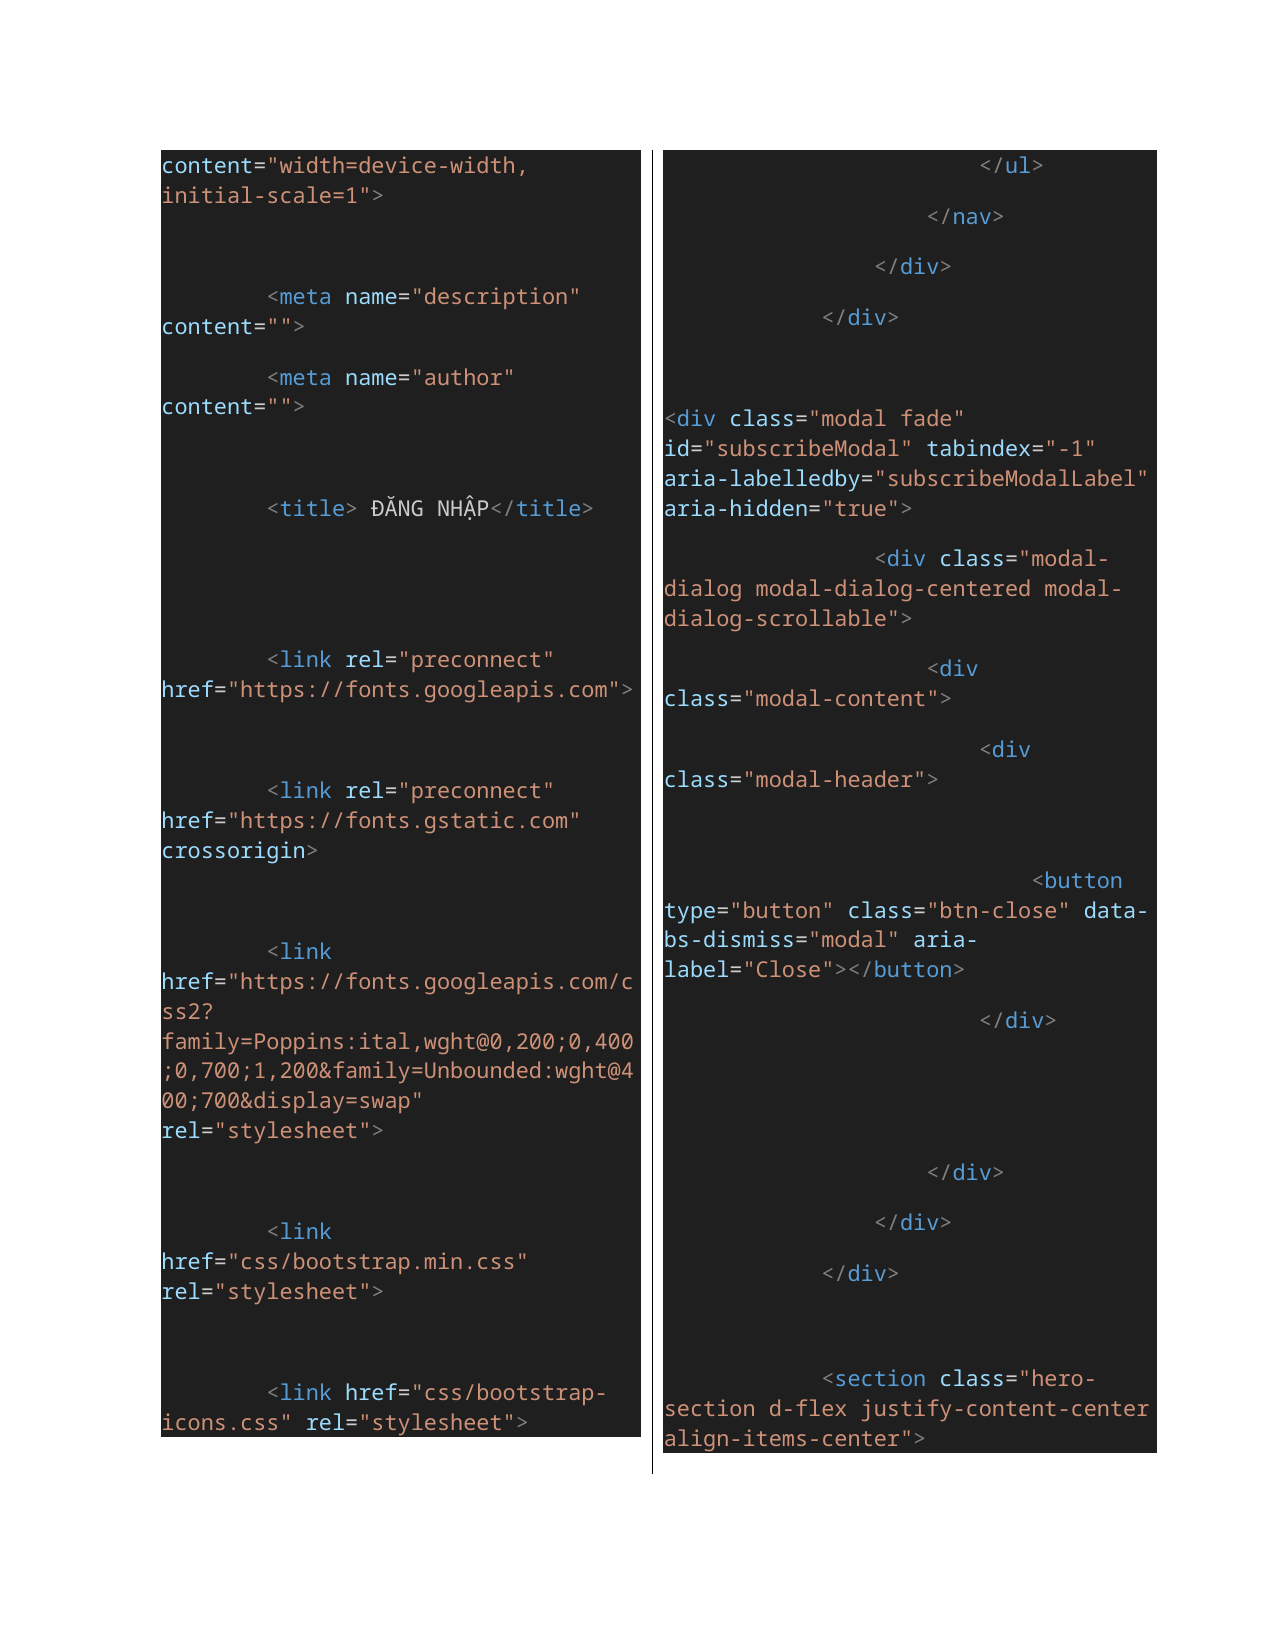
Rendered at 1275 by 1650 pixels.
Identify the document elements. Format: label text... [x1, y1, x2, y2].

table_header </ul> </nav> </div> </div> <div class="modal fade" id="subscribeModal" tabindex="-1" aria-labelledby="subscribeModalLabel" aria-hidden="true"> <div class="modal-dialog modal-dialog-centered modal-dialog-scrollable"> <div class="modal-content"> <div class="modal-header"> <button type="button" class="btn-close" data-bs-dismiss="modal" aria-label="Close"></button> </div> </div> </div> </div> <section class="hero-section d-flex justify-content-center align-items-center"> [653, 150, 1169, 1473]
table_header <!doctype html> <html lang="en"> <head> <meta charset="utf-8"> <meta name="viewport" content="width=device-width, initial-scale=1"> <meta name="description" content=""> <meta name="author" content=""> <title> ĐĂNG NHẬP</title> <link rel="preconnect" href="https://fonts.googleapis.com"> <link rel="preconnect" href="https://fonts.gstatic.com" crossorigin> <link href="https://fonts.googleapis.com/css2?family=Poppins:ital,wght@0,200;0,400;0,700;1,200&family=Unbounded:wght@400;700&display=swap" rel="stylesheet"> <link href="css/bootstrap.min.css" rel="stylesheet"> <link href="css/bootstrap-icons.css" rel="stylesheet"> <link href="css/tooplate-kool-form-pack.css" rel="stylesheet"> </head> <body> <main> <header class="site-header"> <div class="container"> <div class="row justify-content-between"> <div class="col-lg-12 col-12 d-flex"> <a class="site-header-text d-flex justify-content-center align-items-center me-auto" href="index.html"> <i class="bi-box"></i> <span> SLEEPDAY </span> </a> <ul class="social-icon d-flex justify-content-center align-items-center mx-auto"> <span class="text-white me-4 d-none d-lg-block">Đăng nhập bằng</span> <li class="social-icon-item"> <a href="#" class="social-icon-link bi-instagram"></a> </li> <li class="social-icon-item"> <a href="#" class="social-icon-link bi-twitter"></a> </li> <li class="social-icon-item"> <a href="#" class="social-icon-link bi-whatsapp"></a> </li> </ul> <div> <a href="#" class="custom-btn custom-border-btn btn" data-bs-toggle="modal" data-bs-target="#subscribeModal">Thông báo cho tôi <i class="bi-arrow-right ms-2"></i> </a> </div> <a class="bi-list offcanvas-icon" data-bs-toggle="offcanvas" href="#offcanvasMenu" role="button" aria-controls="offcanvasMenu"></a> </div> </div> </div> </header> <div class="offcanvas offcanvas-end" data-bs-scroll="true" tabindex="-1" id="offcanvasMenu" aria-labelledby="offcanvasMenuLabel"> <div class="offcanvas-header"> <button type="button" class="btn-close ms-auto" data-bs-dismiss="offcanvas" aria-label="Close"></button> </div> <div class="offcanvas-body d-flex flex-column justify-content-center align-items-center"> <nav> <ul> <li> <a href="register.html">Tạo tài khoản</a> </li> <li> <a [150, 150, 652, 1473]
